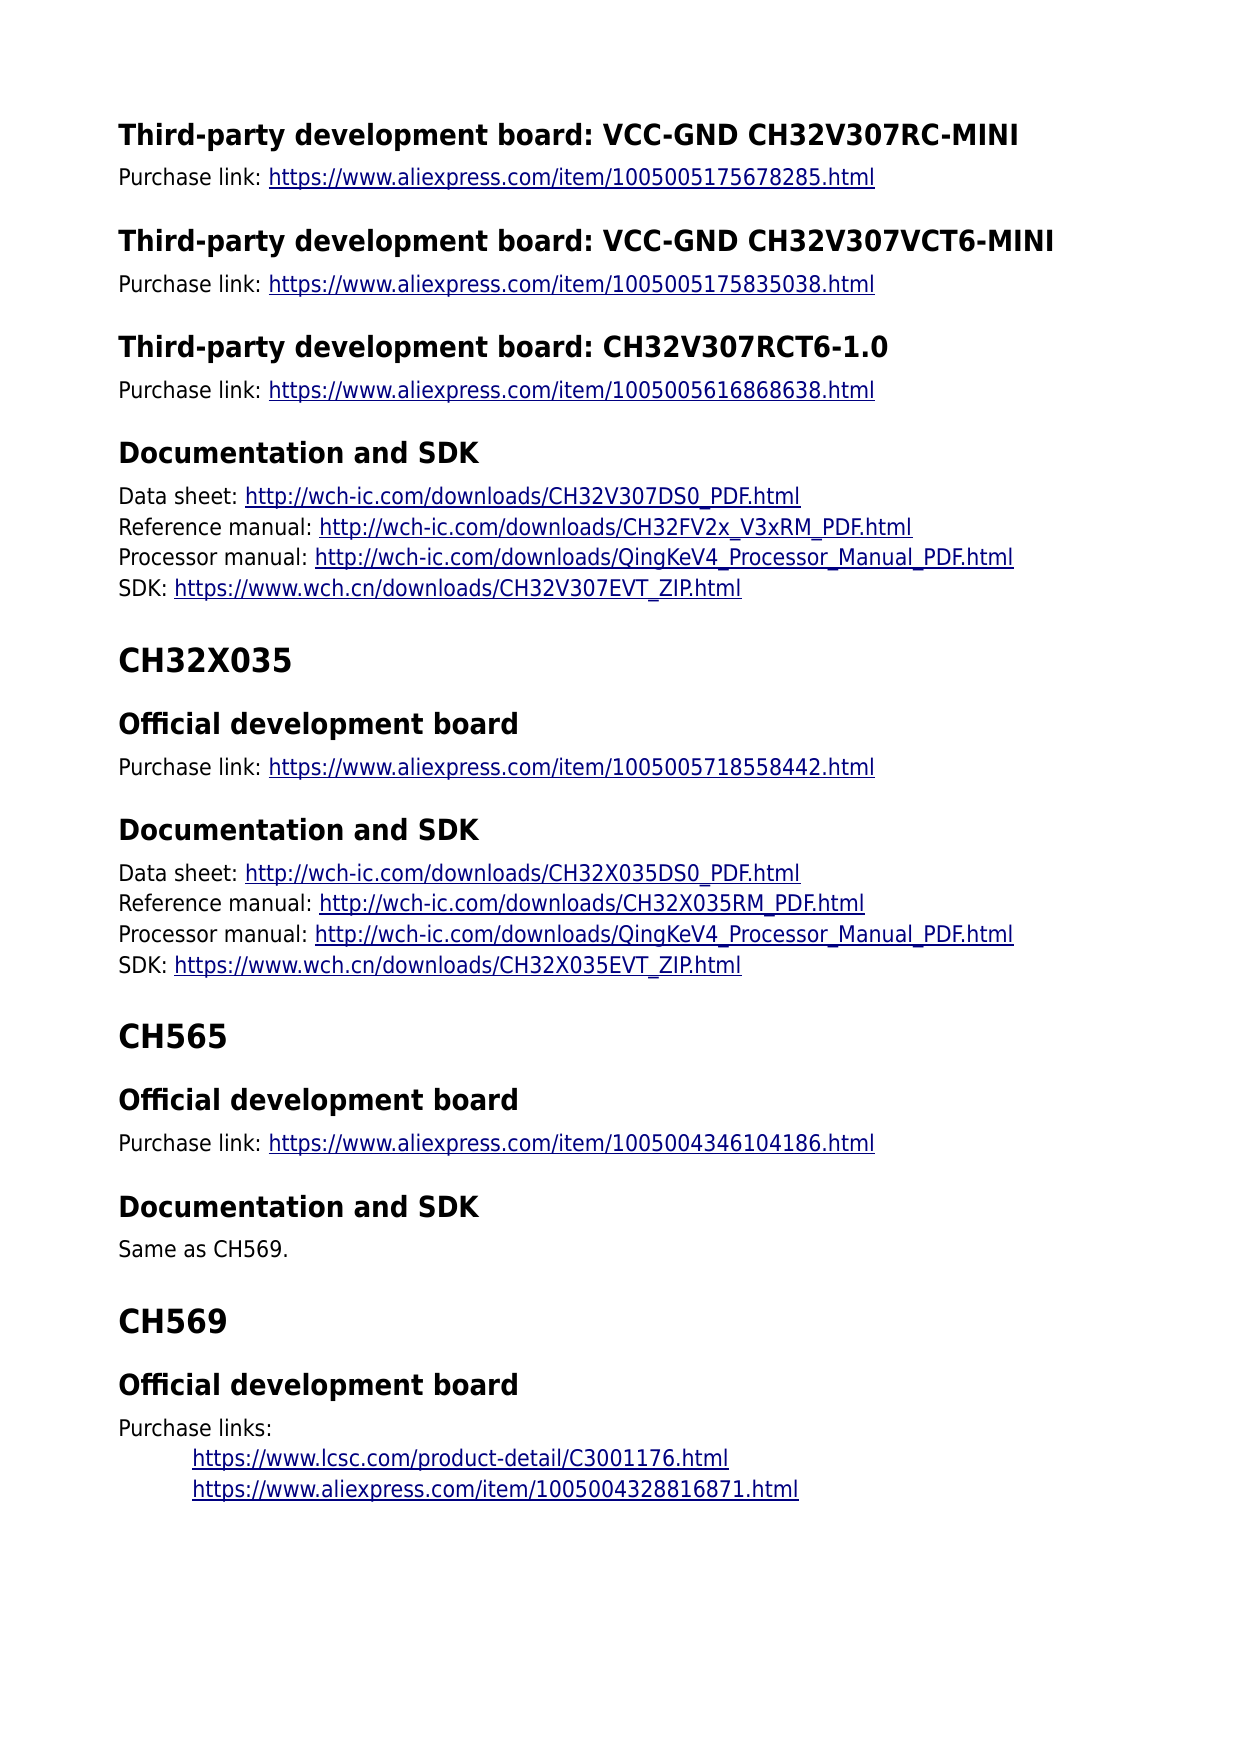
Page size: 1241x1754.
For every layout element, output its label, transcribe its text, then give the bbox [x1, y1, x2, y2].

subtitle Official development board [118, 707, 1122, 741]
text Data sheet: http://wch-ic.com/downloads/CH32X035DS0_PDF.html [118, 860, 1122, 887]
text Reference manual: http://wch-ic.com/downloads/CH32FV2x_V3xRM_PDF.html [118, 514, 1122, 541]
text Purchase link: https://www.aliexpress.com/item/1005005616868638.html [118, 377, 1122, 404]
text Processor manual: http://wch-ic.com/downloads/QingKeV4_Processor_Manual_PDF.html [118, 921, 1122, 948]
subtitle CH569 [118, 1302, 1122, 1341]
text Data sheet: http://wch-ic.com/downloads/CH32V307DS0_PDF.html [118, 483, 1122, 510]
text SDK: https://www.wch.cn/downloads/CH32V307EVT_ZIP.html [118, 575, 1122, 602]
text Processor manual: http://wch-ic.com/downloads/QingKeV4_Processor_Manual_PDF.html [118, 544, 1122, 571]
text SDK: https://www.wch.cn/downloads/CH32X035EVT_ZIP.html [118, 952, 1122, 978]
subtitle Official development board [118, 1084, 1122, 1118]
subtitle Official development board [118, 1368, 1122, 1402]
subtitle Documentation and SDK [118, 813, 1122, 847]
subtitle CH565 [118, 1018, 1122, 1057]
text Reference manual: http://wch-ic.com/downloads/CH32X035RM_PDF.html [118, 891, 1122, 917]
subtitle Third-party development board: VCC-GND CH32V307VCT6-MINI [118, 224, 1122, 258]
text Purchase link: https://www.aliexpress.com/item/1005005175678285.html [118, 164, 1122, 191]
text Same as CH569. [118, 1236, 1122, 1263]
text https://www.lcsc.com/product-detail/C3001176.html [192, 1446, 1122, 1472]
text Purchase link: https://www.aliexpress.com/item/1005005718558442.html [118, 754, 1122, 780]
text Purchase links: [118, 1415, 1122, 1442]
subtitle Documentation and SDK [118, 1190, 1122, 1224]
subtitle Third-party development board: CH32V307RCT6-1.0 [118, 331, 1122, 364]
text Purchase link: https://www.aliexpress.com/item/1005004346104186.html [118, 1130, 1122, 1157]
subtitle Third-party development board: VCC-GND CH32V307RC-MINI [118, 118, 1122, 152]
text https://www.aliexpress.com/item/1005004328816871.html [192, 1476, 1122, 1503]
subtitle CH32X035 [118, 641, 1122, 680]
subtitle Documentation and SDK [118, 437, 1122, 471]
text Purchase link: https://www.aliexpress.com/item/1005005175835038.html [118, 271, 1122, 297]
